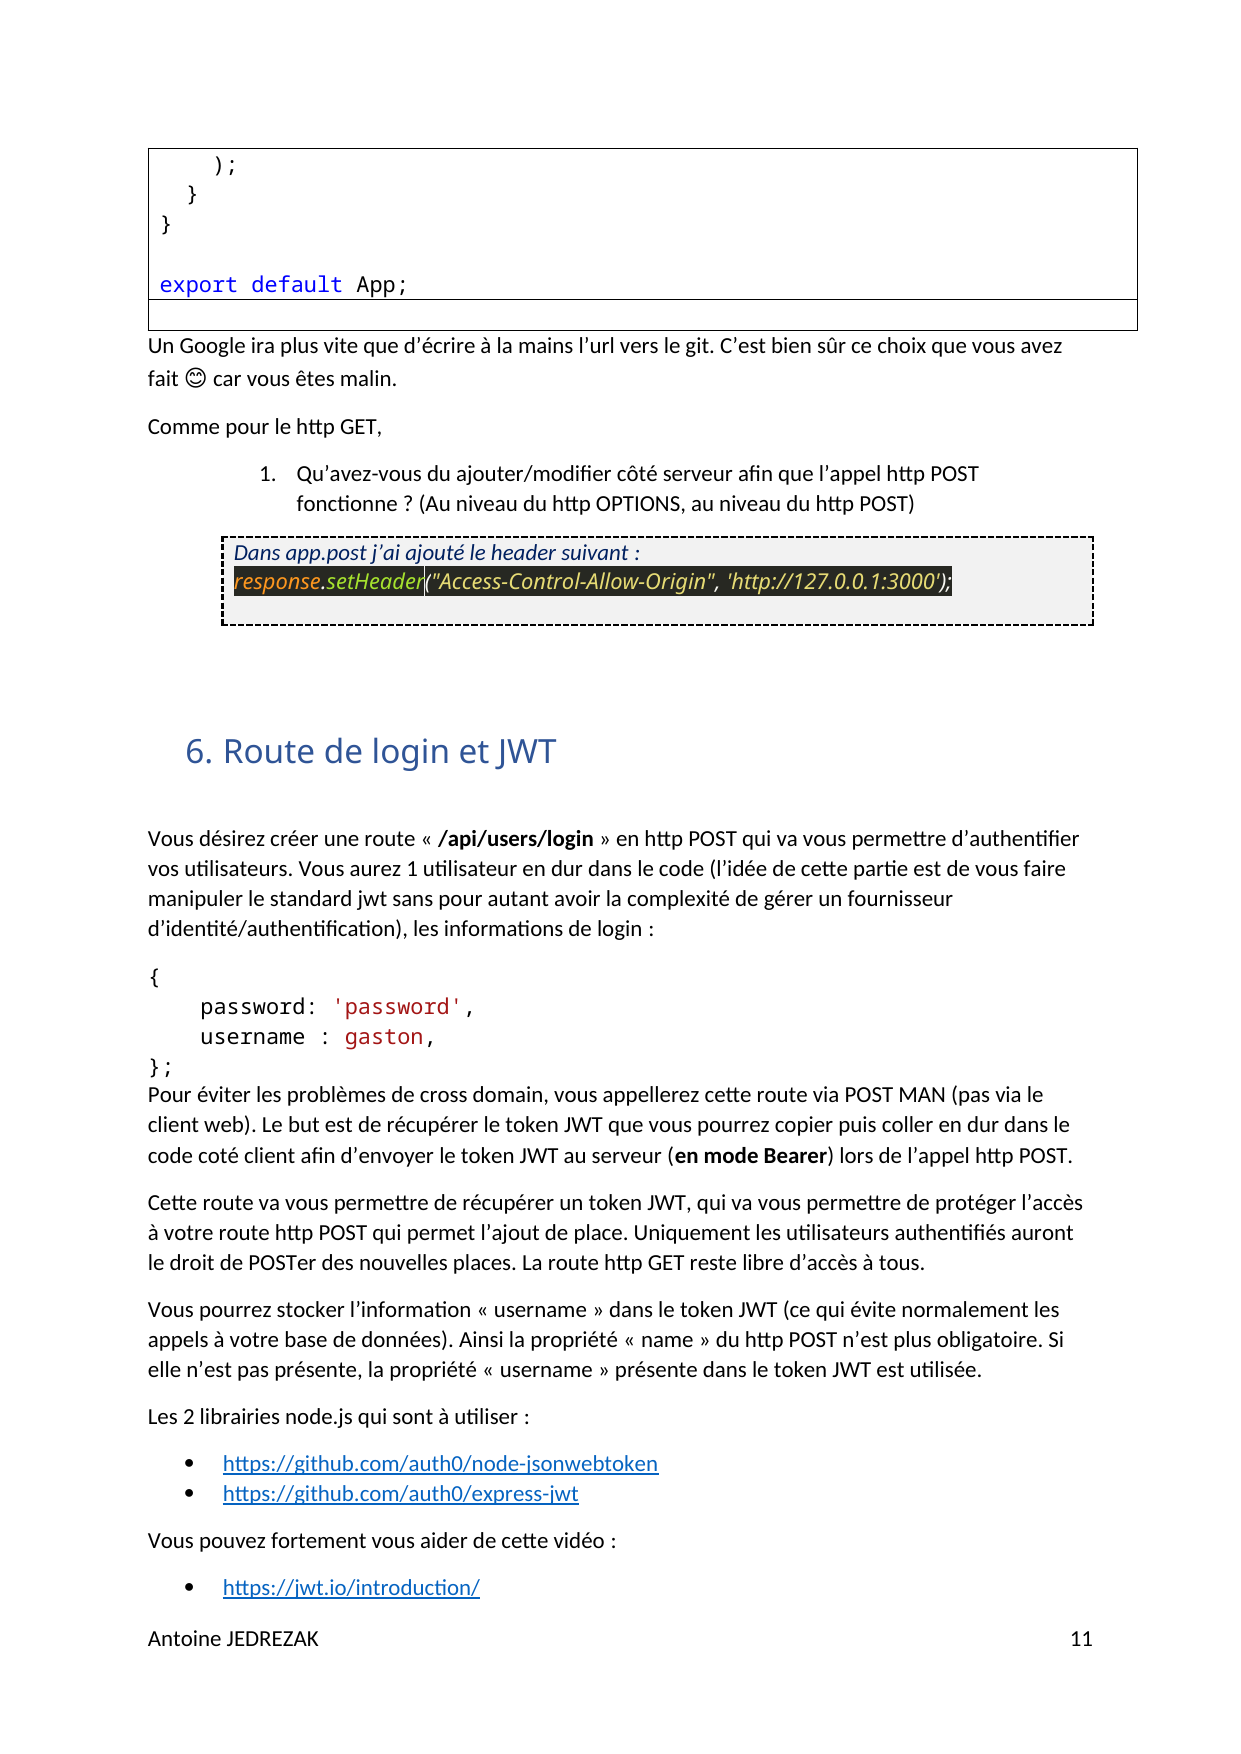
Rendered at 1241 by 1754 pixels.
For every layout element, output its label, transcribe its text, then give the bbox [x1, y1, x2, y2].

text }; [148, 1051, 1093, 1080]
list https://github.com/auth0/express-jwt [185, 1479, 1093, 1507]
text username : gaston, [148, 1021, 1093, 1051]
text { [148, 961, 1093, 991]
list https://github.com/auth0/node-jsonwebtoken [185, 1449, 1093, 1477]
list Qu’avez-vous du ajouter/modifier côté serveur afin que l’appel http POST fonctionne ? (Au niveau du http OPTIONS, au niveau du http POST) [259, 459, 1093, 517]
text Vous pouvez fortement vous aider de cette vidéo : [148, 1526, 1093, 1554]
text Comme pour le http GET, [148, 412, 1093, 440]
table_header Dans app.post j’ai ajouté le header suivant : response.setHeader("Access-Control-Allow-Origin", 'http://127.0.0.1:3000'); [223, 536, 1093, 624]
subtitle Route de login et JWT [185, 728, 1093, 773]
text Cette route va vous permettre de récupérer un token JWT, qui va vous permettre de protéger l’accès à votre route http POST qui permet l’ajout de place. Uniquement les utilisateurs authentifiés auront le droit de POSTer des nouvelles places. La route http GET reste libre d’accès à tous. [148, 1188, 1093, 1276]
text Vous pourrez stocker l’information « username » dans le token JWT (ce qui évite normalement les appels à votre base de données). Ainsi la propriété « name » du http POST n’est plus obligatoire. Si elle n’est pas présente, la propriété « username » présente dans le token JWT est utilisée. [148, 1295, 1093, 1383]
text Un Google ira plus vite que d’écrire à la mains l’url vers le git. C’est bien sûr ce choix que vous avez fait 😊 car vous êtes malin. [148, 331, 1093, 393]
text Pour éviter les problèmes de cross domain, vous appellerez cette route via POST MAN (pas via le client web). Le but est de récupérer le token JWT que vous pourrez copier puis coller en dur dans le code coté client afin d’envoyer le token JWT au serveur (en mode Bearer) lors de l’appel http POST. [148, 1080, 1093, 1169]
text Les 2 librairies node.js qui sont à utiliser : [148, 1402, 1093, 1430]
text Vous désirez créer une route « /api/users/login » en http POST qui va vous permettre d’authentifier vos utilisateurs. Vous aurez 1 utilisateur en dur dans le code (l’idée de cette partie est de vous faire manipuler le standard jwt sans pour autant avoir la complexité de gérer un fournisseur d’identité/authentification), les informations de login : [148, 824, 1093, 942]
list https://jwt.io/introduction/ [185, 1573, 1093, 1601]
table_cell [149, 300, 159, 330]
table_cell [1126, 300, 1137, 330]
text password: 'password', [148, 991, 1093, 1021]
